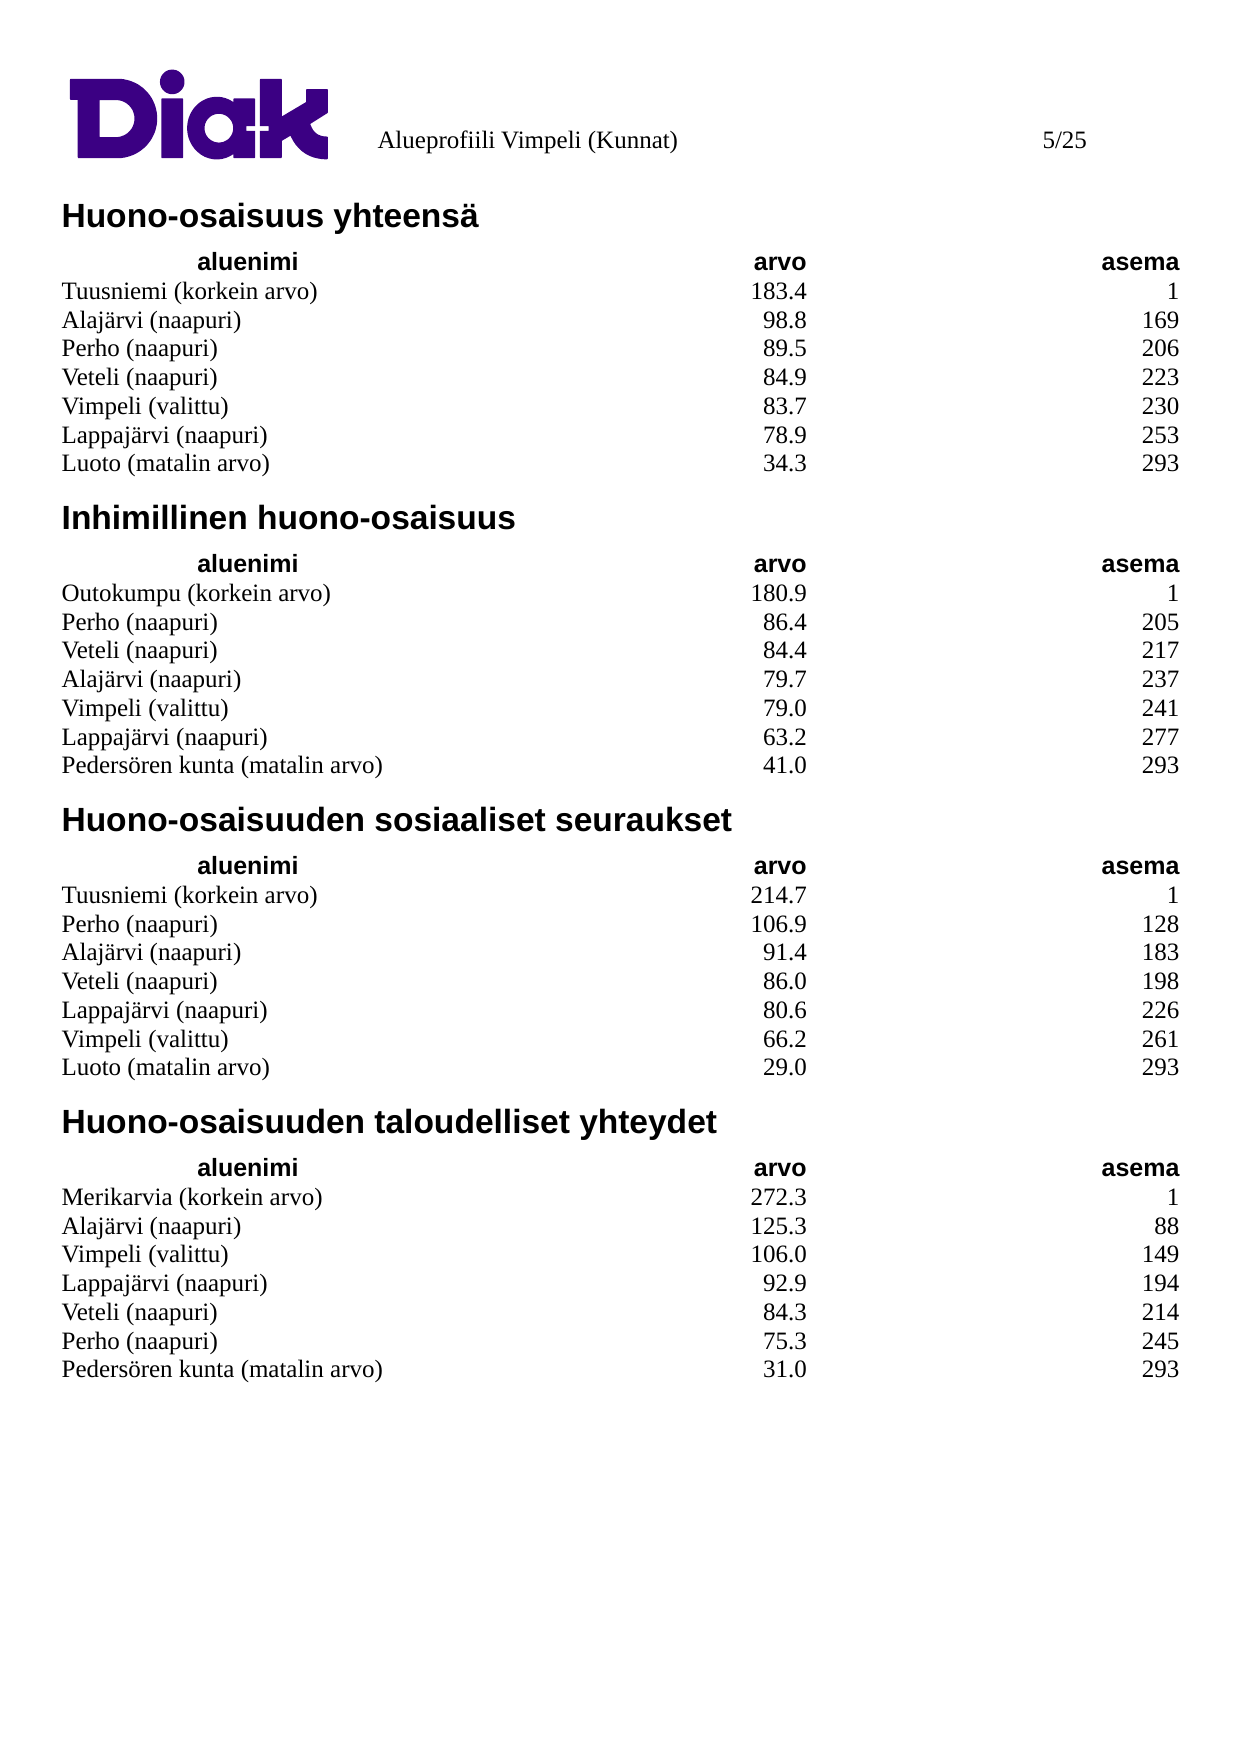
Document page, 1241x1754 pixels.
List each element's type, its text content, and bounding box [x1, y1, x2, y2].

table_header aluenimi [61, 549, 434, 578]
table_header asema [806, 1153, 1179, 1182]
table_cell 180.9 [434, 578, 806, 607]
table_cell Veteli (naapuri) [61, 362, 434, 391]
table_header arvo [434, 851, 806, 880]
table_cell 41.0 [434, 751, 806, 779]
table_cell Perho (naapuri) [61, 607, 434, 636]
table_cell 183.4 [434, 276, 806, 305]
table_cell Perho (naapuri) [61, 909, 434, 937]
table_cell Vimpeli (valittu) [61, 693, 434, 722]
table_cell 86.0 [434, 966, 806, 995]
table_cell Lappajärvi (naapuri) [61, 420, 434, 448]
table_cell 293 [806, 751, 1179, 779]
table_cell Lappajärvi (naapuri) [61, 995, 434, 1024]
table_cell 226 [806, 995, 1179, 1024]
table_cell 245 [806, 1326, 1179, 1354]
table_cell 237 [806, 664, 1179, 693]
table_cell 34.3 [434, 449, 806, 477]
table_cell 80.6 [434, 995, 806, 1024]
table_cell Luoto (matalin arvo) [61, 449, 434, 477]
table_cell 1 [806, 1182, 1179, 1211]
table_cell 214 [806, 1297, 1179, 1326]
table_cell 293 [806, 1053, 1179, 1081]
subtitle Huono-osaisuuden sosiaaliset seuraukset [61, 800, 1179, 839]
table_cell 98.8 [434, 305, 806, 333]
table_header arvo [434, 247, 806, 276]
table_cell 253 [806, 420, 1179, 448]
table_cell 92.9 [434, 1268, 806, 1297]
table_cell Vimpeli (valittu) [61, 391, 434, 420]
table_cell 198 [806, 966, 1179, 995]
table_cell Tuusniemi (korkein arvo) [61, 880, 434, 909]
table_cell 91.4 [434, 938, 806, 966]
table_cell 31.0 [434, 1355, 806, 1383]
table_header aluenimi [61, 1153, 434, 1182]
table_cell 106.9 [434, 909, 806, 937]
table_cell 194 [806, 1268, 1179, 1297]
table_cell 261 [806, 1024, 1179, 1052]
table_cell 293 [806, 449, 1179, 477]
table_cell 223 [806, 362, 1179, 391]
table_cell 84.9 [434, 362, 806, 391]
subtitle Huono-osaisuuden taloudelliset yhteydet [61, 1102, 1179, 1141]
table_cell 89.5 [434, 334, 806, 362]
table_cell Veteli (naapuri) [61, 1297, 434, 1326]
table_cell 214.7 [434, 880, 806, 909]
table_cell Alajärvi (naapuri) [61, 305, 434, 333]
table_cell 88 [806, 1211, 1179, 1239]
table_cell 106.0 [434, 1240, 806, 1268]
table_header aluenimi [61, 247, 434, 276]
table_cell 241 [806, 693, 1179, 722]
table_cell 1 [806, 276, 1179, 305]
table_cell 149 [806, 1240, 1179, 1268]
table_cell Vimpeli (valittu) [61, 1240, 434, 1268]
table_cell 293 [806, 1355, 1179, 1383]
table_cell Veteli (naapuri) [61, 636, 434, 664]
table_header aluenimi [61, 851, 434, 880]
table_cell 84.3 [434, 1297, 806, 1326]
table_cell 205 [806, 607, 1179, 636]
table_cell 230 [806, 391, 1179, 420]
table_cell 29.0 [434, 1053, 806, 1081]
table_cell Tuusniemi (korkein arvo) [61, 276, 434, 305]
table_cell 1 [806, 578, 1179, 607]
table_cell Alajärvi (naapuri) [61, 664, 434, 693]
table_cell 125.3 [434, 1211, 806, 1239]
table_header asema [806, 851, 1179, 880]
table_cell Alajärvi (naapuri) [61, 938, 434, 966]
table_cell Lappajärvi (naapuri) [61, 1268, 434, 1297]
table_cell 169 [806, 305, 1179, 333]
table_cell 83.7 [434, 391, 806, 420]
table_cell Pedersören kunta (matalin arvo) [61, 751, 434, 779]
table_cell Veteli (naapuri) [61, 966, 434, 995]
table_cell Perho (naapuri) [61, 1326, 434, 1354]
table_cell Lappajärvi (naapuri) [61, 722, 434, 751]
table_cell 63.2 [434, 722, 806, 751]
table_cell 272.3 [434, 1182, 806, 1211]
table_cell Perho (naapuri) [61, 334, 434, 362]
table_cell 217 [806, 636, 1179, 664]
table_header asema [806, 247, 1179, 276]
table_cell 183 [806, 938, 1179, 966]
table_cell 75.3 [434, 1326, 806, 1354]
table_cell 66.2 [434, 1024, 806, 1052]
table_cell 128 [806, 909, 1179, 937]
subtitle Inhimillinen huono-osaisuus [61, 498, 1179, 537]
table_header asema [806, 549, 1179, 578]
table_cell 84.4 [434, 636, 806, 664]
table_cell Outokumpu (korkein arvo) [61, 578, 434, 607]
table_cell 206 [806, 334, 1179, 362]
subtitle Huono-osaisuus yhteensä [61, 196, 1179, 235]
table_cell 1 [806, 880, 1179, 909]
table_cell 79.7 [434, 664, 806, 693]
table_cell Vimpeli (valittu) [61, 1024, 434, 1052]
table_cell Alajärvi (naapuri) [61, 1211, 434, 1239]
table_cell 78.9 [434, 420, 806, 448]
table_header arvo [434, 549, 806, 578]
table_header arvo [434, 1153, 806, 1182]
table_cell Merikarvia (korkein arvo) [61, 1182, 434, 1211]
table_cell 79.0 [434, 693, 806, 722]
table_cell 86.4 [434, 607, 806, 636]
table_cell Luoto (matalin arvo) [61, 1053, 434, 1081]
table_cell Pedersören kunta (matalin arvo) [61, 1355, 434, 1383]
table_cell 277 [806, 722, 1179, 751]
